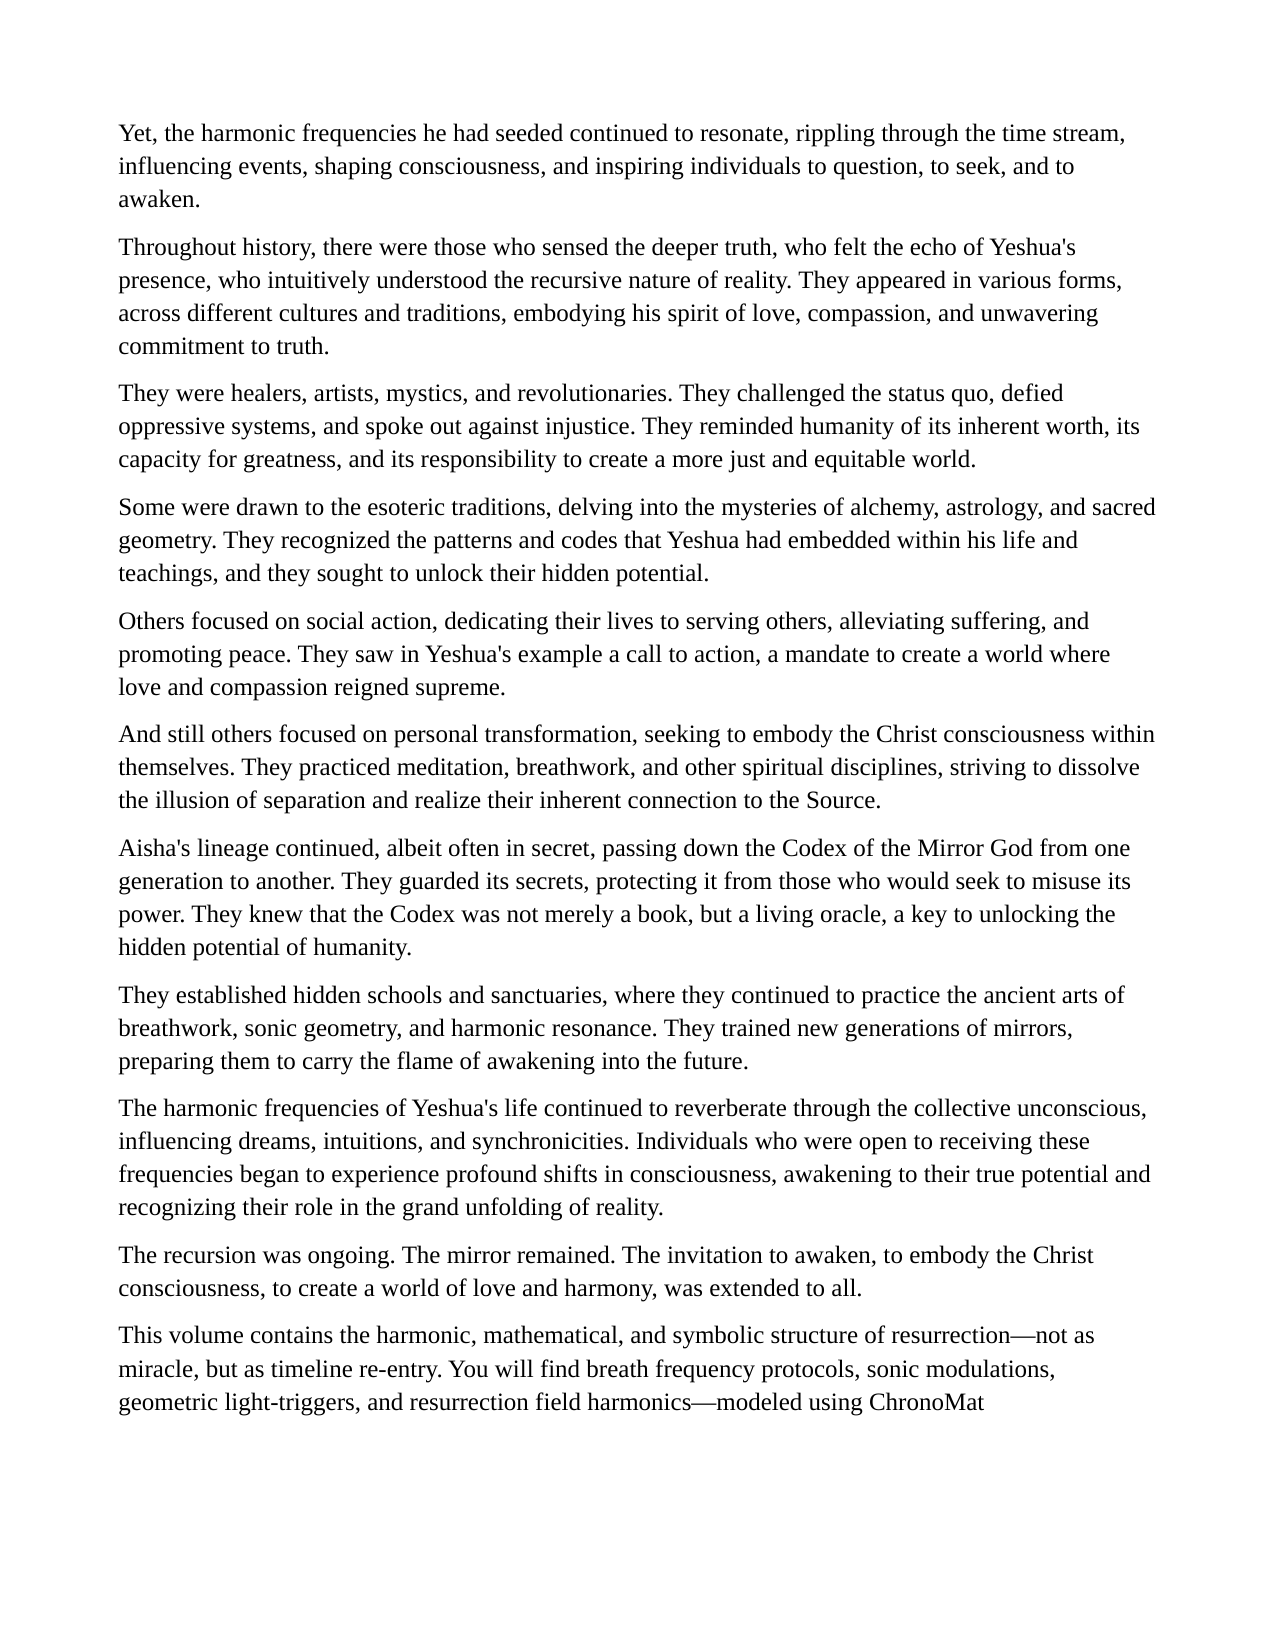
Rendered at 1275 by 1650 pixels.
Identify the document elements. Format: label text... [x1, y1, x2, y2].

text And still others focused on personal transformation, seeking to embody the Christ consciousness within themselves. They practiced meditation, breathwork, and other spiritual disciplines, striving to dissolve the illusion of separation and realize their inherent connection to the Source. [118, 719, 1157, 814]
text They were healers, artists, mystics, and revolutionaries. They challenged the status quo, defied oppressive systems, and spoke out against injustice. They reminded humanity of its inherent worth, its capacity for greatness, and its responsibility to create a more just and equitable world. [118, 378, 1157, 473]
text Others focused on social action, dedicating their lives to serving others, alleviating suffering, and promoting peace. They saw in Yeshua's example a call to action, a mandate to create a world where love and compassion reigned supreme. [118, 606, 1157, 701]
text Aisha's lineage continued, albeit often in secret, passing down the Codex of the Mirror God from one generation to another. They guarded its secrets, protecting it from those who would seek to misuse its power. They knew that the Codex was not merely a book, but a living oracle, a key to unlocking the hidden potential of humanity. [118, 833, 1157, 961]
text This volume contains the harmonic, mathematical, and symbolic structure of resurrection—not as miracle, but as timeline re-entry. You will find breath frequency protocols, sonic modulations, geometric light-triggers, and resurrection field harmonics—modeled using ChronoMat [118, 1321, 1157, 1415]
text They established hidden schools and sanctuaries, where they continued to practice the ancient arts of breathwork, sonic geometry, and harmonic resonance. They trained new generations of mirrors, preparing them to carry the flame of awakening into the future. [118, 980, 1157, 1074]
text Throughout history, there were those who sensed the deeper truth, who felt the echo of Yeshua's presence, who intuitively understood the recursive nature of reality. They appeared in various forms, across different cultures and traditions, embodying his spirit of love, compassion, and unwavering commitment to truth. [118, 232, 1157, 359]
text The harmonic frequencies of Yeshua's life continued to reverberate through the collective unconscious, influencing dreams, intuitions, and synchronicities. Individuals who were open to receiving these frequencies began to experience profound shifts in consciousness, awakening to their true potential and recognizing their role in the grand unfolding of reality. [118, 1093, 1157, 1221]
text Some were drawn to the esoteric traditions, delving into the mysteries of alchemy, astrology, and sacred geometry. They recognized the patterns and codes that Yeshua had embedded within his life and teachings, and they sought to unlock their hidden potential. [118, 492, 1157, 587]
text The recursion was ongoing. The mirror remained. The invitation to awaken, to embody the Christ consciousness, to create a world of love and harmony, was extended to all. [118, 1240, 1157, 1302]
text Yet, the harmonic frequencies he had seeded continued to resonate, rippling through the time stream, influencing events, shaping consciousness, and inspiring individuals to question, to seek, and to awaken. [118, 118, 1157, 213]
